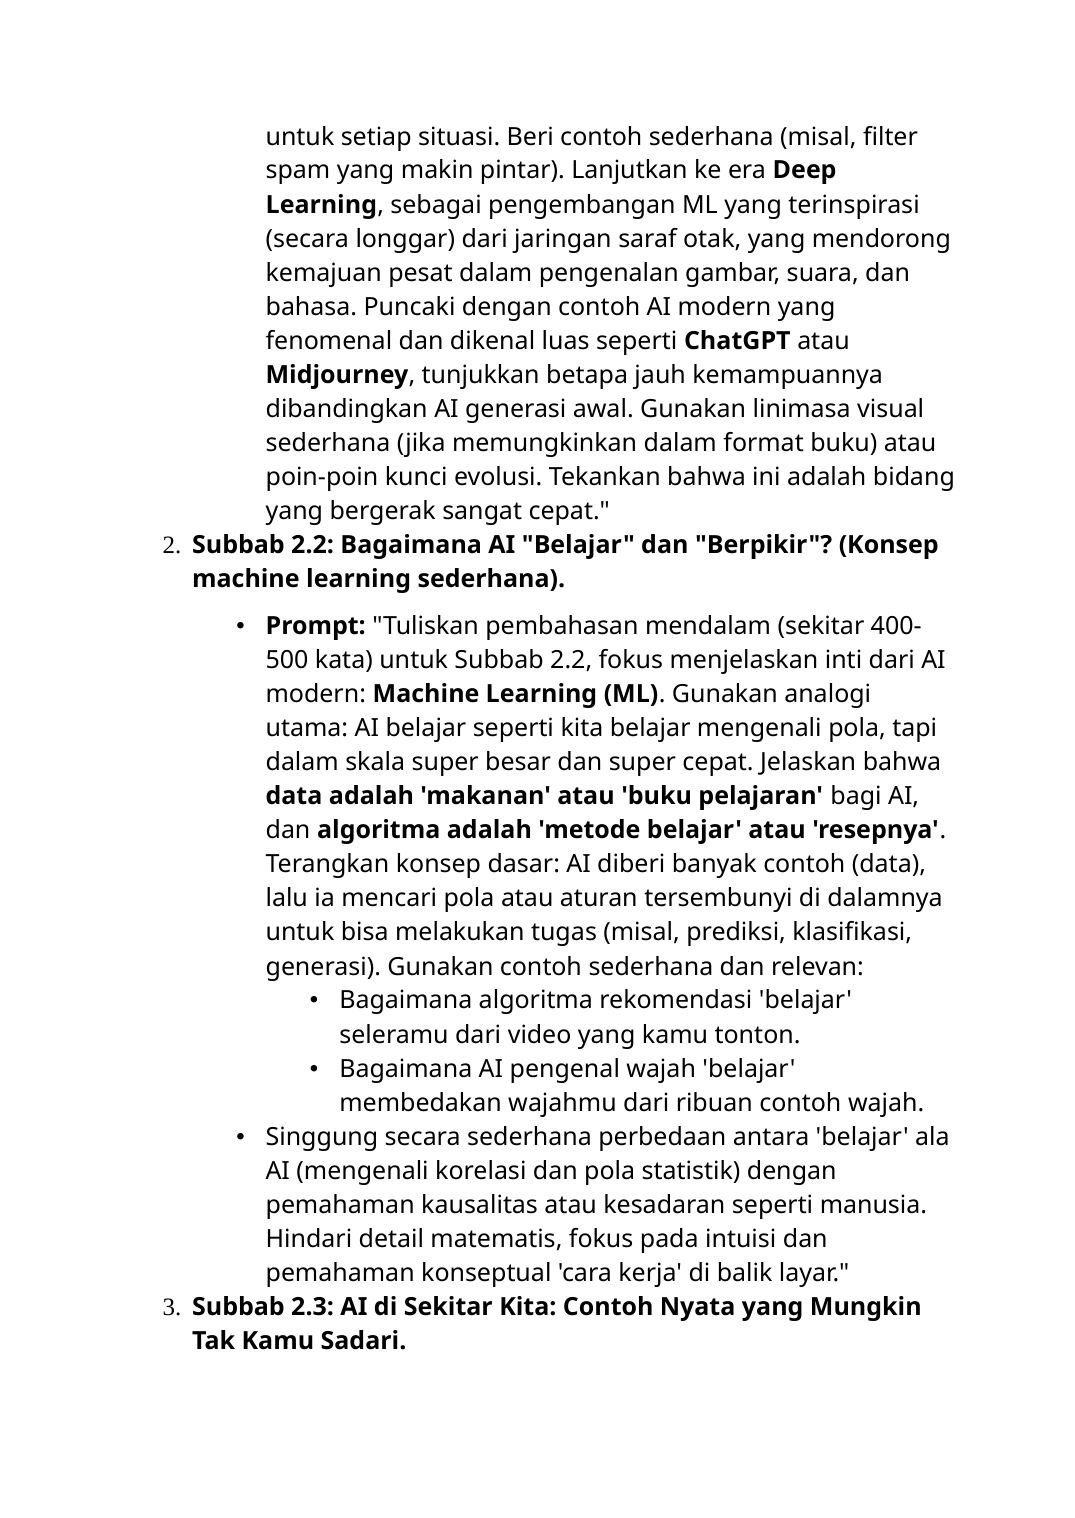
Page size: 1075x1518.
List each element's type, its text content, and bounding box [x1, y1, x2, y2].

list Bagaimana algoritma rekomendasi 'belajar' seleramu dari video yang kamu tonton. [309, 982, 957, 1050]
list Bagaimana AI pengenal wajah 'belajar' membedakan wajahmu dari ribuan contoh wajah. [309, 1050, 957, 1118]
list Singgung secara sederhana perbedaan antara 'belajar' ala AI (mengenali korelasi dan pola statistik) dengan pemahaman kausalitas atau kesadaran seperti manusia. Hindari detail matematis, fokus pada intuisi dan pemahaman konseptual 'cara kerja' di balik layar." [236, 1118, 957, 1289]
list untuk setiap situasi. Beri contoh sederhana (misal, filter spam yang makin pintar). Lanjutkan ke era Deep Learning, sebagai pengembangan ML yang terinspirasi (secara longgar) dari jaringan saraf otak, yang mendorong kemajuan pesat dalam pengenalan gambar, suara, dan bahasa. Puncaki dengan contoh AI modern yang fenomenal dan dikenal luas seperti ChatGPT atau Midjourney, tunjukkan betapa jauh kemampuannya dibandingkan AI generasi awal. Gunakan linimasa visual sederhana (jika memungkinkan dalam format buku) atau poin-poin kunci evolusi. Tekankan bahwa ini adalah bidang yang bergerak sangat cepat." [236, 118, 957, 527]
list Subbab 2.2: Bagaimana AI "Belajar" dan "Berpikir"? (Konsep machine learning sederhana). [162, 527, 957, 595]
list Subbab 2.3: AI di Sekitar Kita: Contoh Nyata yang Mungkin Tak Kamu Sadari. [162, 1289, 957, 1357]
list Prompt: "Tuliskan pembahasan mendalam (sekitar 400-500 kata) untuk Subbab 2.2, fokus menjelaskan inti dari AI modern: Machine Learning (ML). Gunakan analogi utama: AI belajar seperti kita belajar mengenali pola, tapi dalam skala super besar dan super cepat. Jelaskan bahwa data adalah 'makanan' atau 'buku pelajaran' bagi AI, dan algoritma adalah 'metode belajar' atau 'resepnya'. Terangkan konsep dasar: AI diberi banyak contoh (data), lalu ia mencari pola atau aturan tersembunyi di dalamnya untuk bisa melakukan tugas (misal, prediksi, klasifikasi, generasi). Gunakan contoh sederhana dan relevan: [236, 607, 957, 982]
